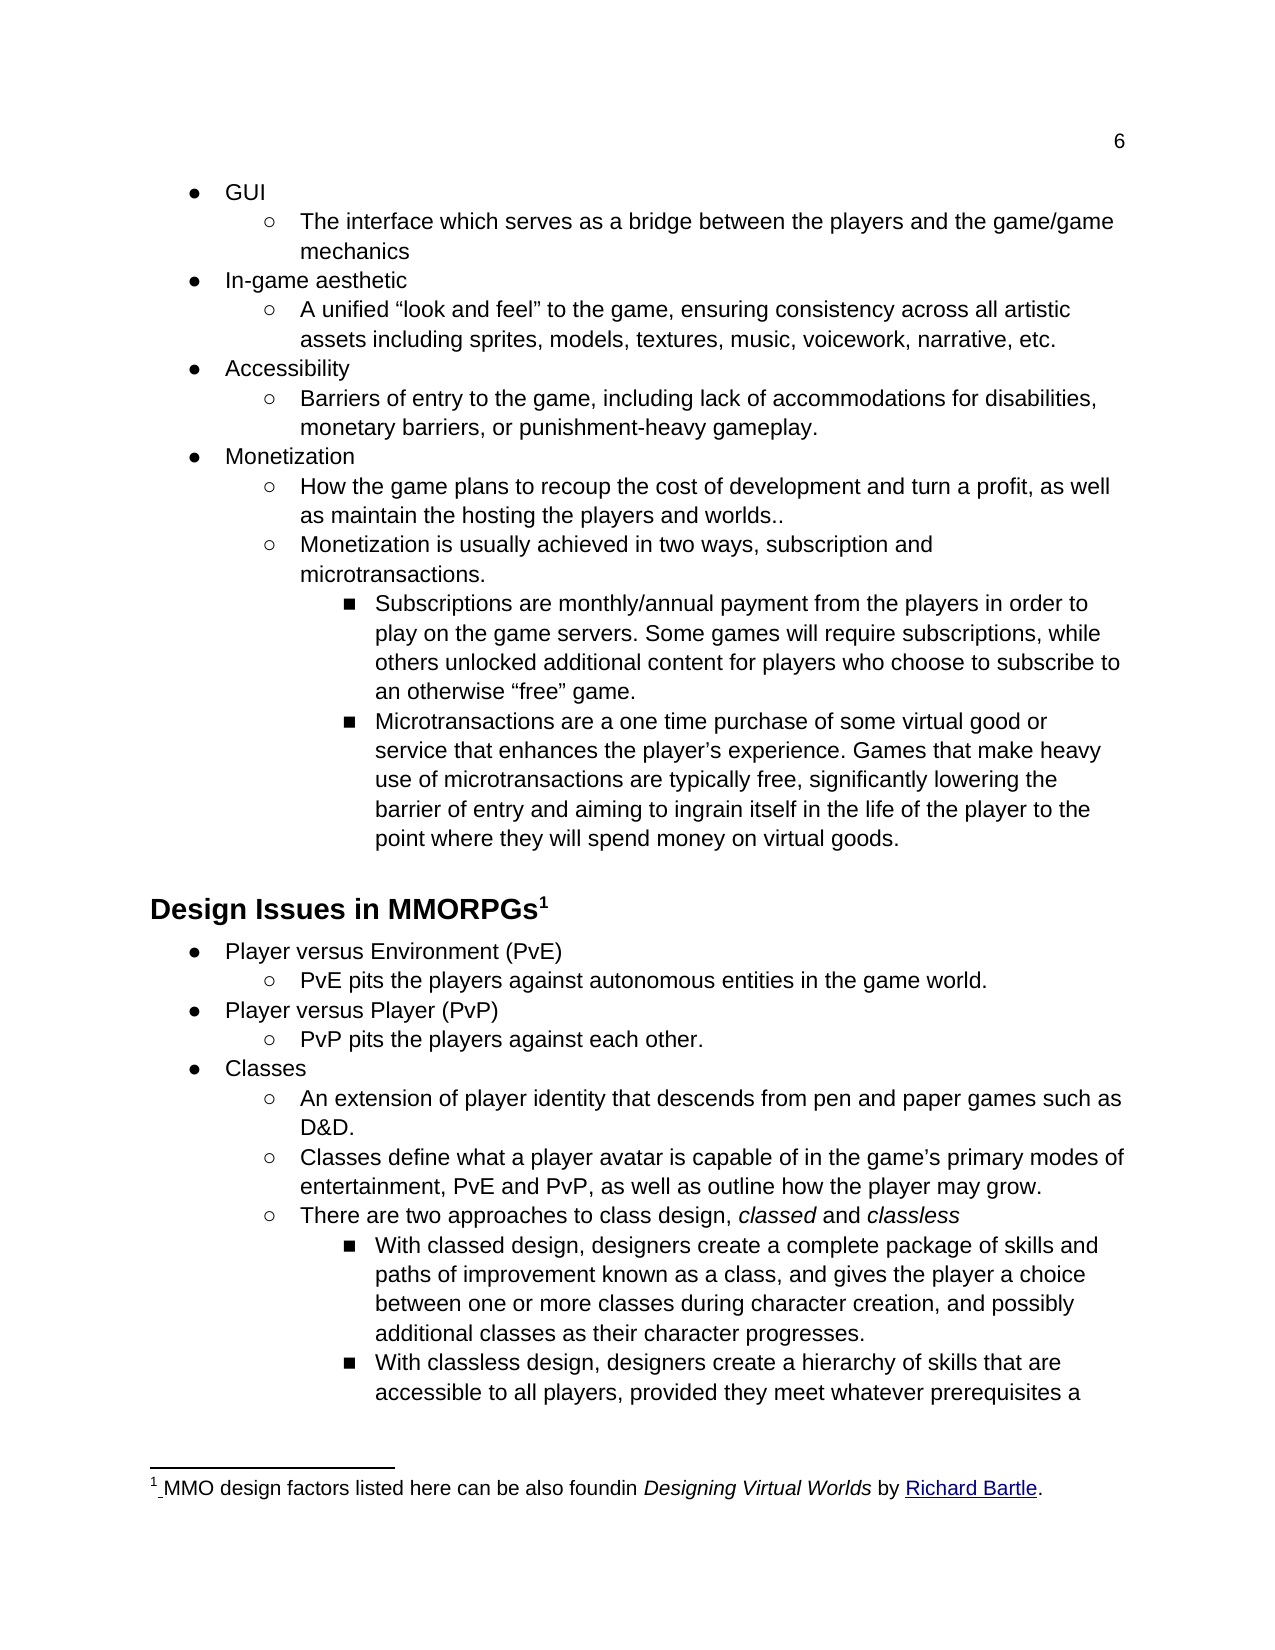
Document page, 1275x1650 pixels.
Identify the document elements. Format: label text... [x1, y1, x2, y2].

list Microtransactions are a one time purchase of some virtual good or service that enhances the player’s experience. Games that make heavy use of microtransactions are typically free, significantly lowering the barrier of entry and aiming to ingrain itself in the life of the player to the point where they will spend money on virtual goods. [150, 708, 1125, 852]
list Player versus Player (PvP) [187, 997, 1125, 1023]
list How the game plans to recoup the cost of development and turn a profit, as well as maintain the hosting the players and worlds.. [262, 473, 1125, 528]
list Monetization [187, 444, 1125, 470]
text MMO design factors listed here can be also foundin Designing Virtual Worlds by Richard Bartle. [150, 1474, 1125, 1500]
list GUI [187, 180, 1125, 205]
list PvP pits the players against each other. [262, 1027, 1125, 1052]
list There are two approaches to class design, classed and classless [262, 1203, 1125, 1228]
list Subscriptions are monthly/annual payment from the players in order to play on the game servers. Some games will require subscriptions, while others unlocked additional content for players who choose to subscribe to an otherwise “free” game. [150, 591, 1125, 705]
list Classes define what a player avatar is capable of in the game’s primary modes of entertainment, PvE and PvP, as well as outline how the player may grow. [262, 1144, 1125, 1199]
list With classless design, designers create a hierarchy of skills that are accessible to all players, provided they meet whatever prerequisites a [150, 1350, 1125, 1405]
list PvE pits the players against autonomous entities in the game world. [262, 968, 1125, 993]
list Barriers of entry to the game, including lack of accommodations for disabilities, monetary barriers, or punishment-heavy gameplay. [262, 385, 1125, 440]
list A unified “look and feel” to the game, ensuring consistency across all artistic assets including sprites, models, textures, music, voicework, narrative, etc. [262, 297, 1125, 352]
list Accessibility [187, 356, 1125, 382]
subtitle Design Issues in MMORPGs [150, 893, 1125, 925]
list Classes [187, 1056, 1125, 1082]
list With classed design, designers create a complete package of skills and paths of improvement known as a class, and gives the player a choice between one or more classes during character creation, and possibly additional classes as their character progresses. [150, 1232, 1125, 1346]
list In-game aesthetic [187, 268, 1125, 293]
list An extension of player identity that descends from pen and paper games such as D&D. [262, 1085, 1125, 1140]
list The interface which serves as a bridge between the players and the game/game mechanics [262, 209, 1125, 264]
list Monetization is usually achieved in two ways, subscription and microtransactions. [262, 532, 1125, 587]
list Player versus Environment (PvE) [187, 938, 1125, 964]
